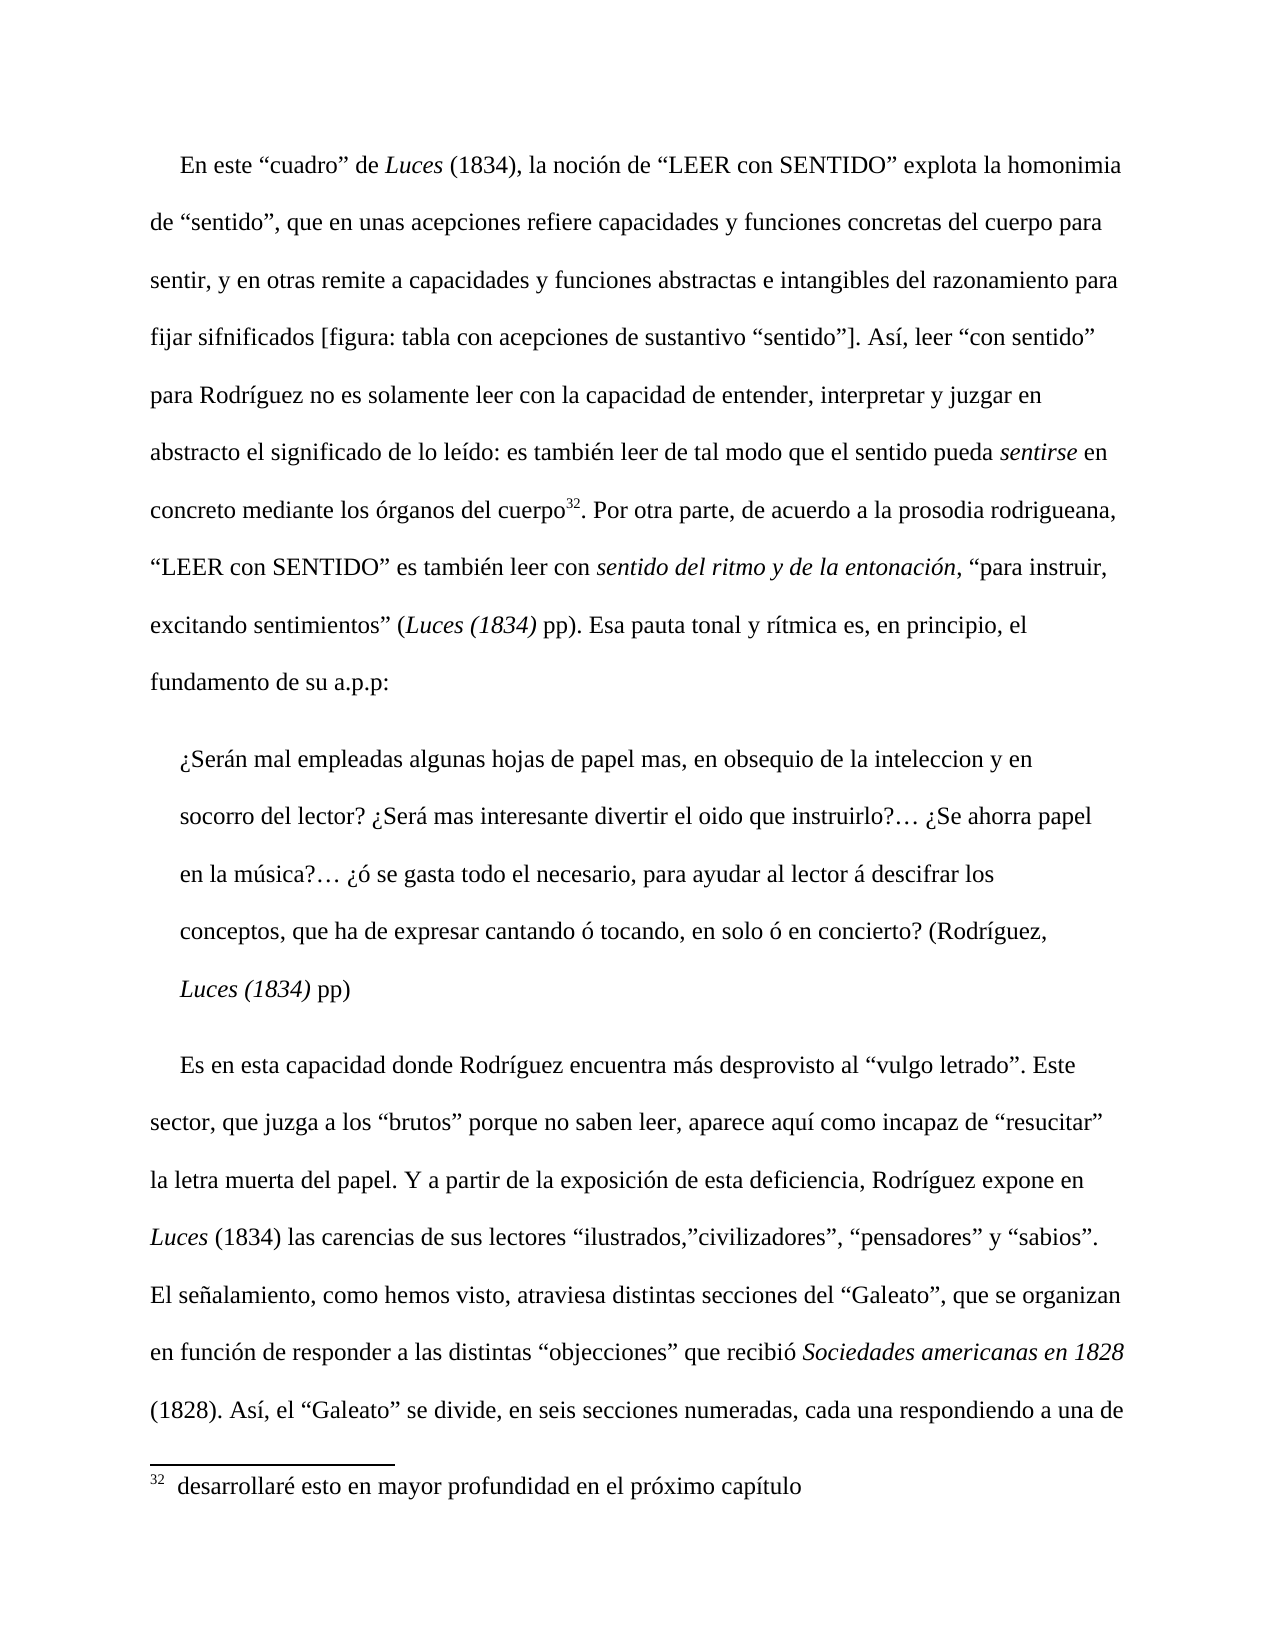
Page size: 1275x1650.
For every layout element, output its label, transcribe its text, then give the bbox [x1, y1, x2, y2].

text Es en esta capacidad donde Rodríguez encuentra más desprovisto al “vulgo letrado”. Este sector, que juzga a los “brutos” porque no saben leer, aparece aquí como incapaz de “resucitar” la letra muerta del papel. Y a partir de la exposición de esta deficiencia, Rodríguez expone en Luces (1834) las carencias de sus lectores “ilustrados,”civilizadores”, “pensadores” y “sabios”. El señalamiento, como hemos visto, atraviesa distintas secciones del “Galeato”, que se organizan en función de responder a las distintas “objecciones” que recibió Sociedades americanas en 1828 (1828). Así, el “Galeato” se divide, en seis secciones numeradas, cada una respondiendo a una de [150, 1050, 1125, 1424]
text ¿Serán mal empleadas algunas hojas de papel mas, en obsequio de la inteleccion y en socorro del lector? ¿Será mas interesante divertir el oido que instruirlo?… ¿Se ahorra papel en la música?… ¿ó se gasta todo el necesario, para ayudar al lector á descifrar los conceptos, que ha de expresar cantando ó tocando, en solo ó en concierto? (Rodríguez, Luces (1834) pp) [179, 744, 1096, 1002]
text desarrollaré esto en mayor profundidad en el próximo capítulo [150, 1471, 1125, 1500]
text En este “cuadro” de Luces (1834), la noción de “LEER con SENTIDO” explota la homonimia de “sentido”, que en unas acepciones refiere capacidades y funciones concretas del cuerpo para sentir, y en otras remite a capacidades y funciones abstractas e intangibles del razonamiento para fijar sifnificados [figura: tabla con acepciones de sustantivo “sentido”]. Así, leer “con sentido” para Rodríguez no es solamente leer con la capacidad de entender, interpretar y juzgar en abstracto el significado de lo leído: es también leer de tal modo que el sentido pueda sentirse en concreto mediante los órganos del cuerpo. Por otra parte, de acuerdo a la prosodia rodrigueana, “LEER con SENTIDO” es también leer con sentido del ritmo y de la entonación, “para instruir, excitando sentimientos” (Luces (1834) pp). Esa pauta tonal y rítmica es, en principio, el fundamento de su a.p.p: [150, 150, 1125, 696]
